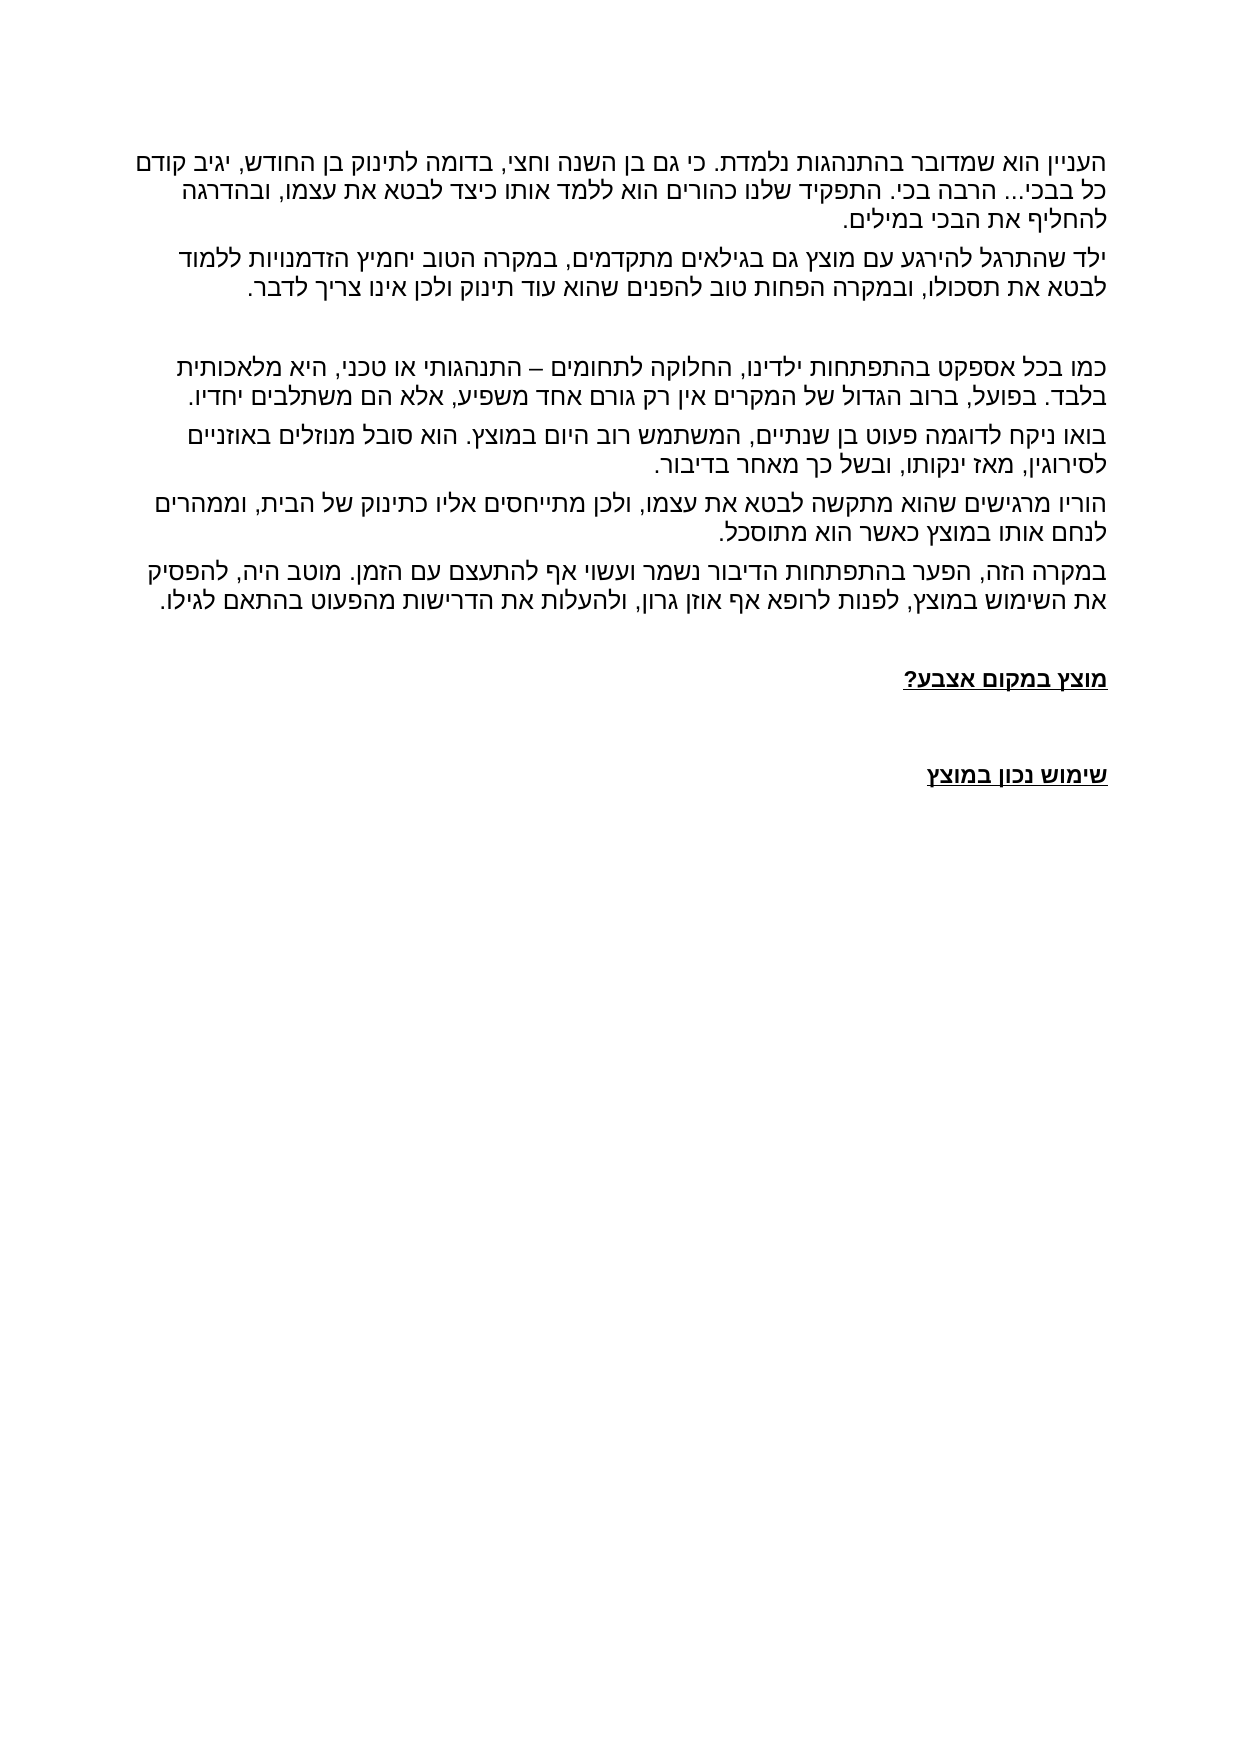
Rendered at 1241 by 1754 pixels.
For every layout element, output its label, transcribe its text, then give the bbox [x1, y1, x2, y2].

text העניין הוא שמדובר בהתנהגות נלמדת. כי גם בן השנה וחצי, בדומה לתינוק בן החודש, יגיב קודם כל בבכי... הרבה בכי. התפקיד שלנו כהורים הוא ללמד אותו כיצד לבטא את עצמו, ובהדרגה להחליף את הבכי במילים. [133, 148, 1108, 234]
text הוריו מרגישים שהוא מתקשה לבטא את עצמו, ולכן מתייחסים אליו כתינוק של הבית, וממהרים לנחם אותו במוצץ כאשר הוא מתוסכל. [133, 489, 1108, 546]
text במקרה הזה, הפער בהתפתחות הדיבור נשמר ועשוי אף להתעצם עם הזמן. מוטב היה, להפסיק את השימוש במוצץ, לפנות לרופא אף אוזן גרון, ולהעלות את הדרישות מהפעוט בהתאם לגילו. [133, 557, 1108, 614]
text מוצץ במקום אצבע? [133, 666, 1108, 692]
text כמו בכל אספקט בהתפתחות ילדינו, החלוקה לתחומים – התנהגותי או טכני, היא מלאכותית בלבד. בפועל, ברוב הגדול של המקרים אין רק גורם אחד משפיע, אלא הם משתלבים יחדיו. [133, 353, 1108, 411]
text בואו ניקח לדוגמה פעוט בן שנתיים, המשתמש רוב היום במוצץ. הוא סובל מנוזלים באוזניים לסירוגין, מאז ינקותו, ובשל כך מאחר בדיבור. [133, 421, 1108, 478]
text שימוש נכון במוצץ [133, 762, 1108, 788]
text ילד שהתרגל להירגע עם מוצץ גם בגילאים מתקדמים, במקרה הטוב יחמיץ הזדמנויות ללמוד לבטא את תסכולו, ובמקרה הפחות טוב להפנים שהוא עוד תינוק ולכן אינו צריך לדבר. [133, 244, 1108, 302]
